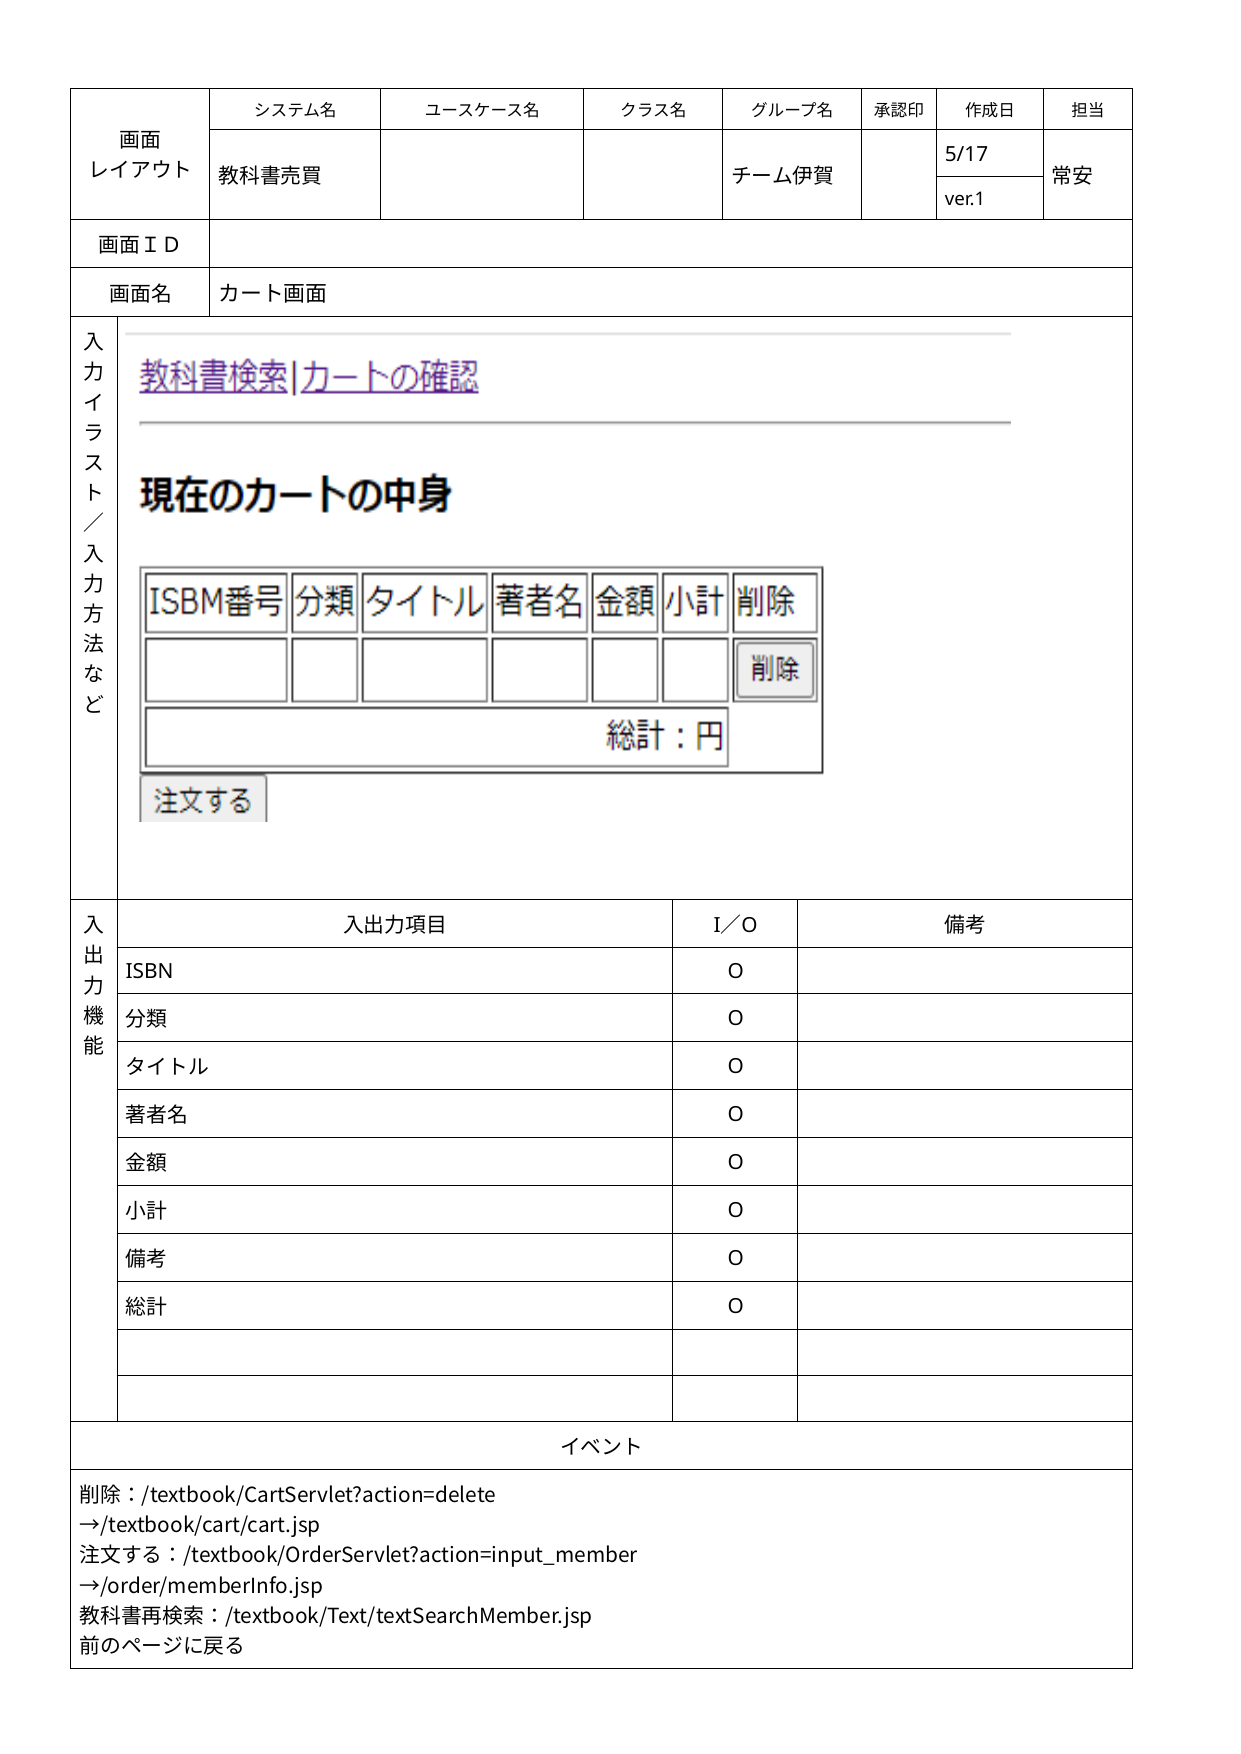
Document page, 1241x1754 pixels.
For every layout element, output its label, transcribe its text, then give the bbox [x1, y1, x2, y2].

table_header グループ名 [723, 89, 861, 129]
table_header 担当 [1044, 89, 1132, 129]
table_cell 総計 [118, 1282, 672, 1329]
table_cell カート画面 [210, 268, 1132, 316]
table_cell [118, 1330, 672, 1375]
table_cell 常安 [1044, 130, 1132, 219]
table_header システム名 [210, 89, 380, 129]
table_cell 5/17 [937, 130, 1043, 176]
table_cell O [673, 1282, 797, 1329]
table_cell O [673, 1186, 797, 1233]
table_cell [798, 1042, 1132, 1089]
table_header 作成日 [937, 89, 1043, 129]
table_cell [118, 317, 1132, 899]
table_cell [798, 1138, 1132, 1185]
table_cell [798, 1330, 1132, 1375]
table_cell [862, 130, 936, 219]
table_cell [381, 130, 583, 219]
table_cell 金額 [118, 1138, 672, 1185]
table_cell [798, 1234, 1132, 1281]
table_cell O [673, 948, 797, 993]
table_cell [798, 1186, 1132, 1233]
table_cell [210, 220, 1132, 267]
table_cell O [673, 1234, 797, 1281]
table_cell 教科書売買 [210, 130, 380, 219]
table_cell [798, 1282, 1132, 1329]
table_cell 小計 [118, 1186, 672, 1233]
table_cell 備考 [118, 1234, 672, 1281]
table_cell イベント [71, 1422, 1132, 1469]
table_cell タイトル [118, 1042, 672, 1089]
table_cell I／O [673, 900, 797, 947]
table_cell [584, 130, 722, 219]
table_cell 著者名 [118, 1090, 672, 1137]
table_cell [798, 1090, 1132, 1137]
table_cell 画面名 [71, 268, 209, 316]
table_cell O [673, 1138, 797, 1185]
table_cell O [673, 1090, 797, 1137]
table_header ユースケース名 [381, 89, 583, 129]
table_header 画面 レイアウト [71, 89, 209, 219]
table_cell O [673, 1042, 797, 1089]
table_cell [798, 948, 1132, 993]
table_cell ISBN [118, 948, 672, 993]
table_cell 分類 [118, 994, 672, 1041]
table_cell [673, 1330, 797, 1375]
table_cell 入出力項目 [118, 900, 672, 947]
table_header 承認印 [862, 89, 936, 129]
table_cell 入出力機能 [71, 900, 117, 1421]
table_header クラス名 [584, 89, 722, 129]
table_cell 備考 [798, 900, 1132, 947]
table_cell チーム伊賀 [723, 130, 861, 219]
table_cell [798, 1376, 1132, 1421]
table_cell [798, 994, 1132, 1041]
table_cell ver.1 [937, 177, 1043, 219]
table_cell [673, 1376, 797, 1421]
table_cell [118, 1376, 672, 1421]
table_cell 入力イラスト／入力方法など [71, 317, 117, 899]
table_cell O [673, 994, 797, 1041]
table_cell 削除：/textbook/CartServlet?action=delete →/textbook/cart/cart.jsp 注文する：/textbook/OrderServlet?action=input_member →/order/memberInfo.jsp 教科書再検索：/textbook/Text/textSearchMember.jsp 前のページに戻る [71, 1470, 1132, 1668]
table_cell 画面ＩＤ [71, 220, 209, 267]
